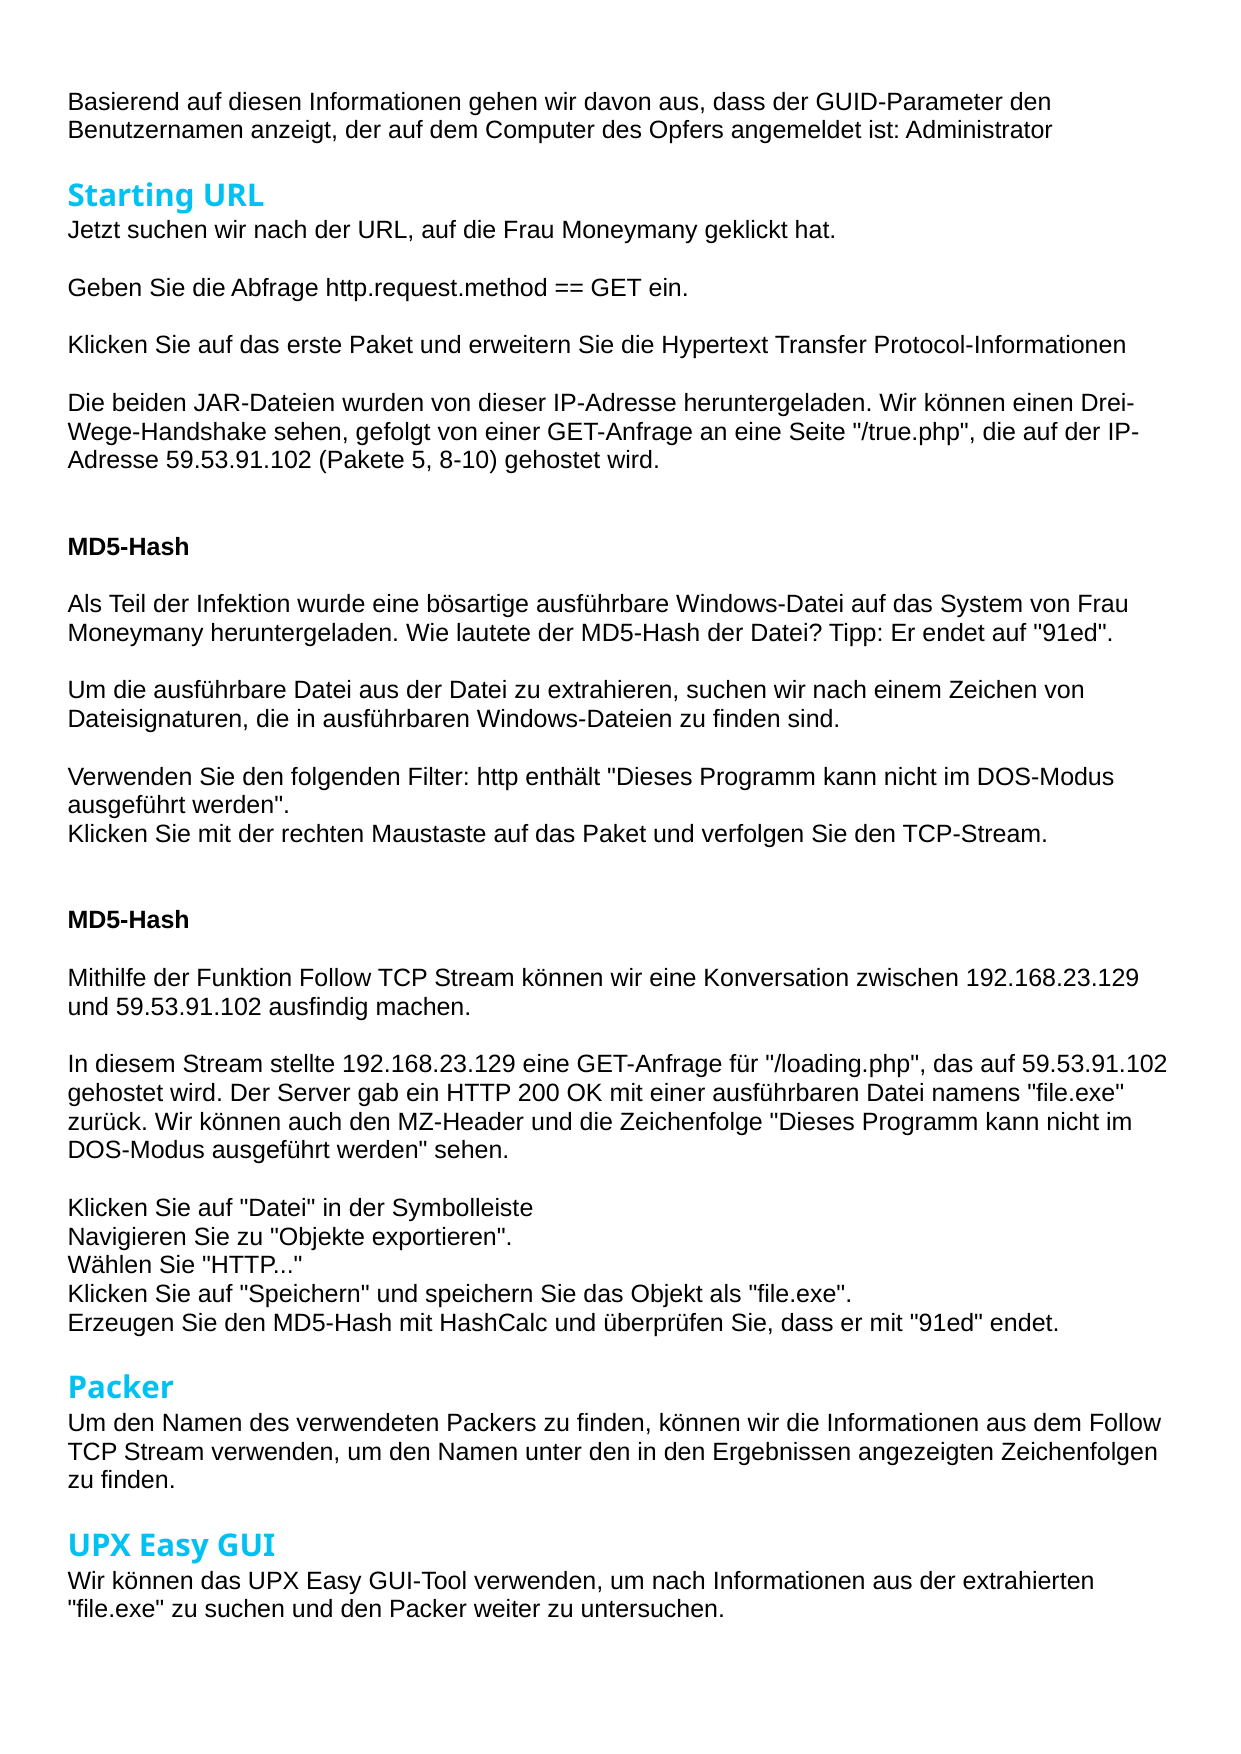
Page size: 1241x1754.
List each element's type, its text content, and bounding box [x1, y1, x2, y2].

text Klicken Sie auf das erste Paket und erweitern Sie die Hypertext Transfer Protocol-Informationen [67, 330, 1177, 359]
text Jetzt suchen wir nach der URL, auf die Frau Moneymany geklickt hat. [67, 215, 1177, 244]
text Wir können das UPX Easy GUI-Tool verwenden, um nach Informationen aus der extrahierten "file.exe" zu suchen und den Packer weiter zu untersuchen. [67, 1566, 1177, 1623]
text Die beiden JAR-Dateien wurden von dieser IP-Adresse heruntergeladen. Wir können einen Drei-Wege-Handshake sehen, gefolgt von einer GET-Anfrage an eine Seite "/true.php", die auf der IP-Adresse 59.53.91.102 (Pakete 5, 8-10) gehostet wird. [67, 388, 1177, 474]
text UPX Easy GUI [67, 1523, 1177, 1566]
text Um den Namen des verwendeten Packers zu finden, können wir die Informationen aus dem Follow TCP Stream verwenden, um den Namen unter den in den Ergebnissen angezeigten Zeichenfolgen zu finden. [67, 1408, 1177, 1494]
text MD5-Hash Mithilfe der Funktion Follow TCP Stream können wir eine Konversation zwischen 192.168.23.129 und 59.53.91.102 ausfindig machen. In diesem Stream stellte 192.168.23.129 eine GET-Anfrage für "/loading.php", das auf 59.53.91.102 gehostet wird. Der Server gab ein HTTP 200 OK mit einer ausführbaren Datei namens "file.exe" zurück. Wir können auch den MZ-Header und die Zeichenfolge "Dieses Programm kann nicht im DOS-Modus ausgeführt werden" sehen. Klicken Sie auf "Datei" in der Symbolleiste Navigieren Sie zu "Objekte exportieren". Wählen Sie "HTTP..." Klicken Sie auf "Speichern" und speichern Sie das Objekt als "file.exe". Erzeugen Sie den MD5-Hash mit HashCalc und überprüfen Sie, dass er mit "91ed" endet. [67, 905, 1177, 1337]
text Starting URL [67, 173, 1177, 215]
text MD5-Hash Als Teil der Infektion wurde eine bösartige ausführbare Windows-Datei auf das System von Frau Moneymany heruntergeladen. Wie lautete der MD5-Hash der Datei? Tipp: Er endet auf "91ed". Um die ausführbare Datei aus der Datei zu extrahieren, suchen wir nach einem Zeichen von Dateisignaturen, die in ausführbaren Windows-Dateien zu finden sind. Verwenden Sie den folgenden Filter: http enthält "Dieses Programm kann nicht im DOS-Modus ausgeführt werden". Klicken Sie mit der rechten Maustaste auf das Paket und verfolgen Sie den TCP-Stream. [67, 532, 1177, 848]
text Packer [67, 1365, 1177, 1408]
text Basierend auf diesen Informationen gehen wir davon aus, dass der GUID-Parameter den Benutzernamen anzeigt, der auf dem Computer des Opfers angemeldet ist: Administrator [67, 87, 1177, 144]
text Geben Sie die Abfrage http.request.method == GET ein. [67, 273, 1177, 302]
